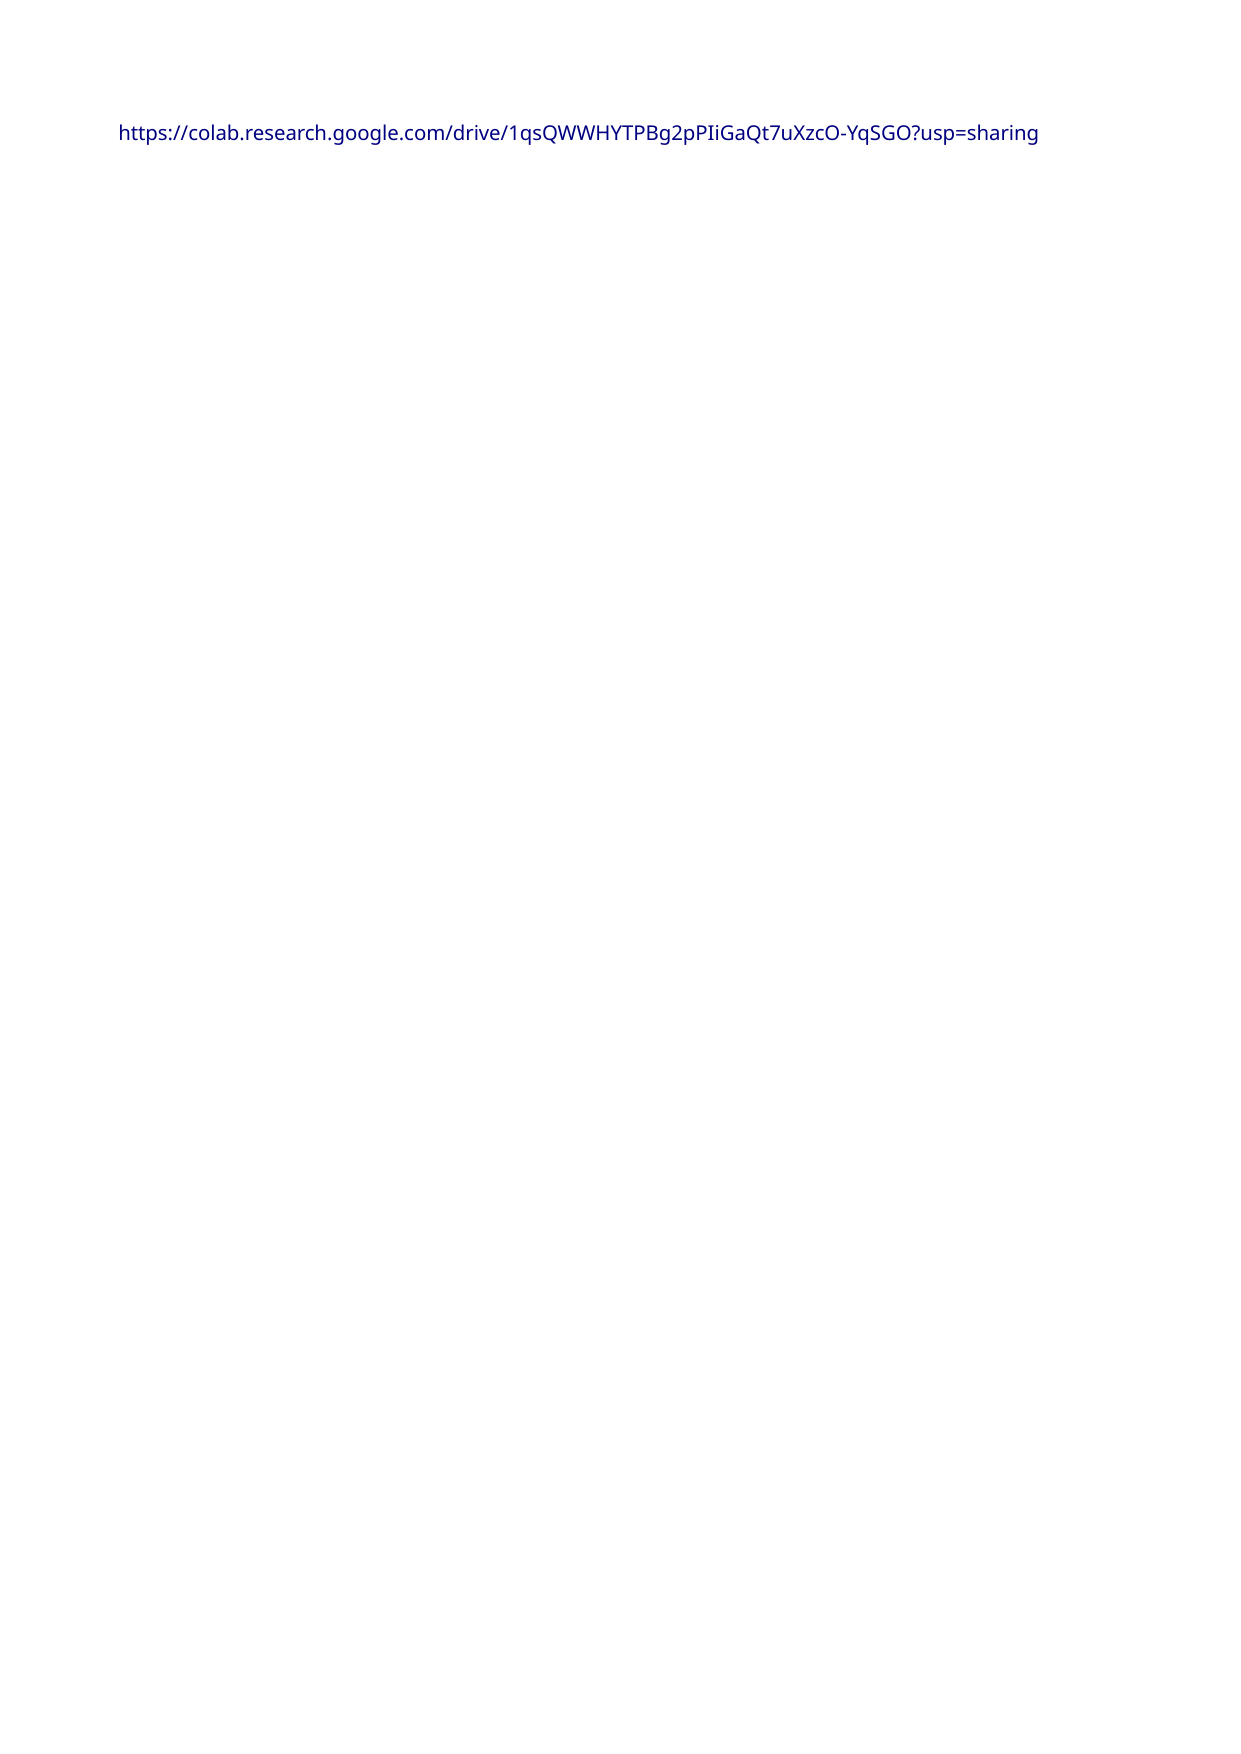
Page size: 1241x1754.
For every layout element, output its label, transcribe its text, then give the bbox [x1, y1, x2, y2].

text https://colab.research.google.com/drive/1qsQWWHYTPBg2pPIiGaQt7uXzcO-YqSGO?usp=sharing [118, 118, 1122, 146]
